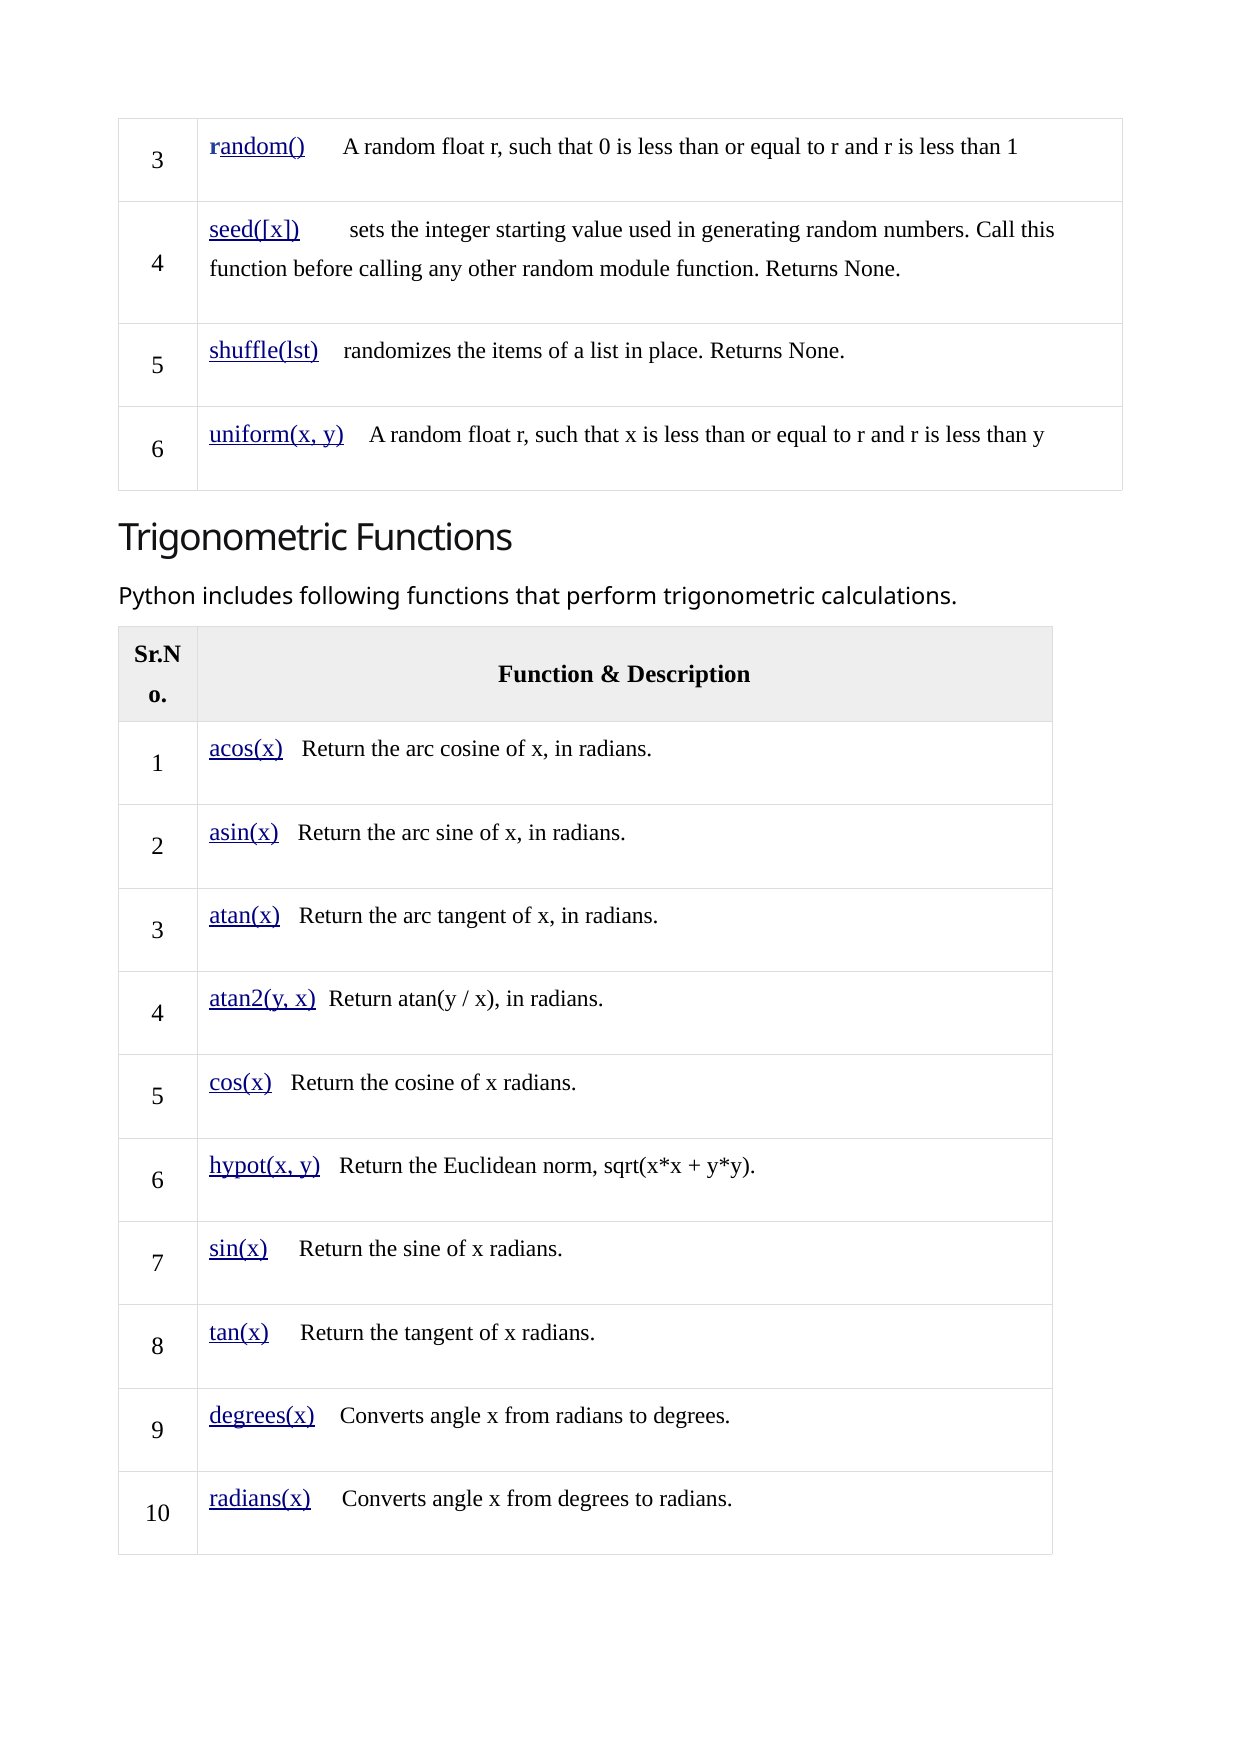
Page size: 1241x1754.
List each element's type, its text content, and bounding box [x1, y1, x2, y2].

subtitle Trigonometric Functions [118, 511, 1122, 562]
table_header Sr.No. [119, 627, 197, 721]
table_cell 2 [119, 805, 197, 887]
table_cell 10 [119, 1472, 197, 1554]
table_cell 3 [119, 889, 197, 971]
table_cell 7 [119, 1222, 197, 1304]
table_cell degrees(x) Converts angle x from radians to degrees. [198, 1389, 1052, 1471]
table_cell 1 [119, 722, 197, 804]
table_cell tan(x) Return the tangent of x radians. [198, 1305, 1052, 1387]
table_cell shuffle(lst) randomizes the items of a list in place. Returns None. [198, 324, 1122, 406]
table_cell radians(x) Converts angle x from degrees to radians. [198, 1472, 1052, 1554]
table_cell random() A random float r, such that 0 is less than or equal to r and r is less than 1 [198, 119, 1122, 201]
table_cell seed([x]) sets the integer starting value used in generating random numbers. Call this function before calling any other random module function. Returns None. [198, 202, 1122, 323]
table_cell acos(x) Return the arc cosine of x, in radians. [198, 722, 1052, 804]
table_cell 4 [119, 972, 197, 1054]
table_cell 8 [119, 1305, 197, 1387]
table_cell sin(x) Return the sine of x radians. [198, 1222, 1052, 1304]
table_cell 6 [119, 407, 197, 490]
table_cell asin(x) Return the arc sine of x, in radians. [198, 805, 1052, 887]
table_header Function & Description [198, 627, 1052, 721]
text Python includes following functions that perform trigonometric calculations. [118, 574, 1122, 612]
table_cell 4 [119, 202, 197, 323]
table_cell 3 [119, 119, 197, 201]
table_cell 9 [119, 1389, 197, 1471]
table_cell uniform(x, y) A random float r, such that x is less than or equal to r and r is less than y [198, 407, 1122, 490]
table_cell cos(x) Return the cosine of x radians. [198, 1055, 1052, 1137]
table_cell atan(x) Return the arc tangent of x, in radians. [198, 889, 1052, 971]
table_cell 5 [119, 1055, 197, 1137]
table_cell atan2(y, x) Return atan(y / x), in radians. [198, 972, 1052, 1054]
table_cell 5 [119, 324, 197, 406]
table_cell 6 [119, 1139, 197, 1221]
table_cell hypot(x, y) Return the Euclidean norm, sqrt(x*x + y*y). [198, 1139, 1052, 1221]
